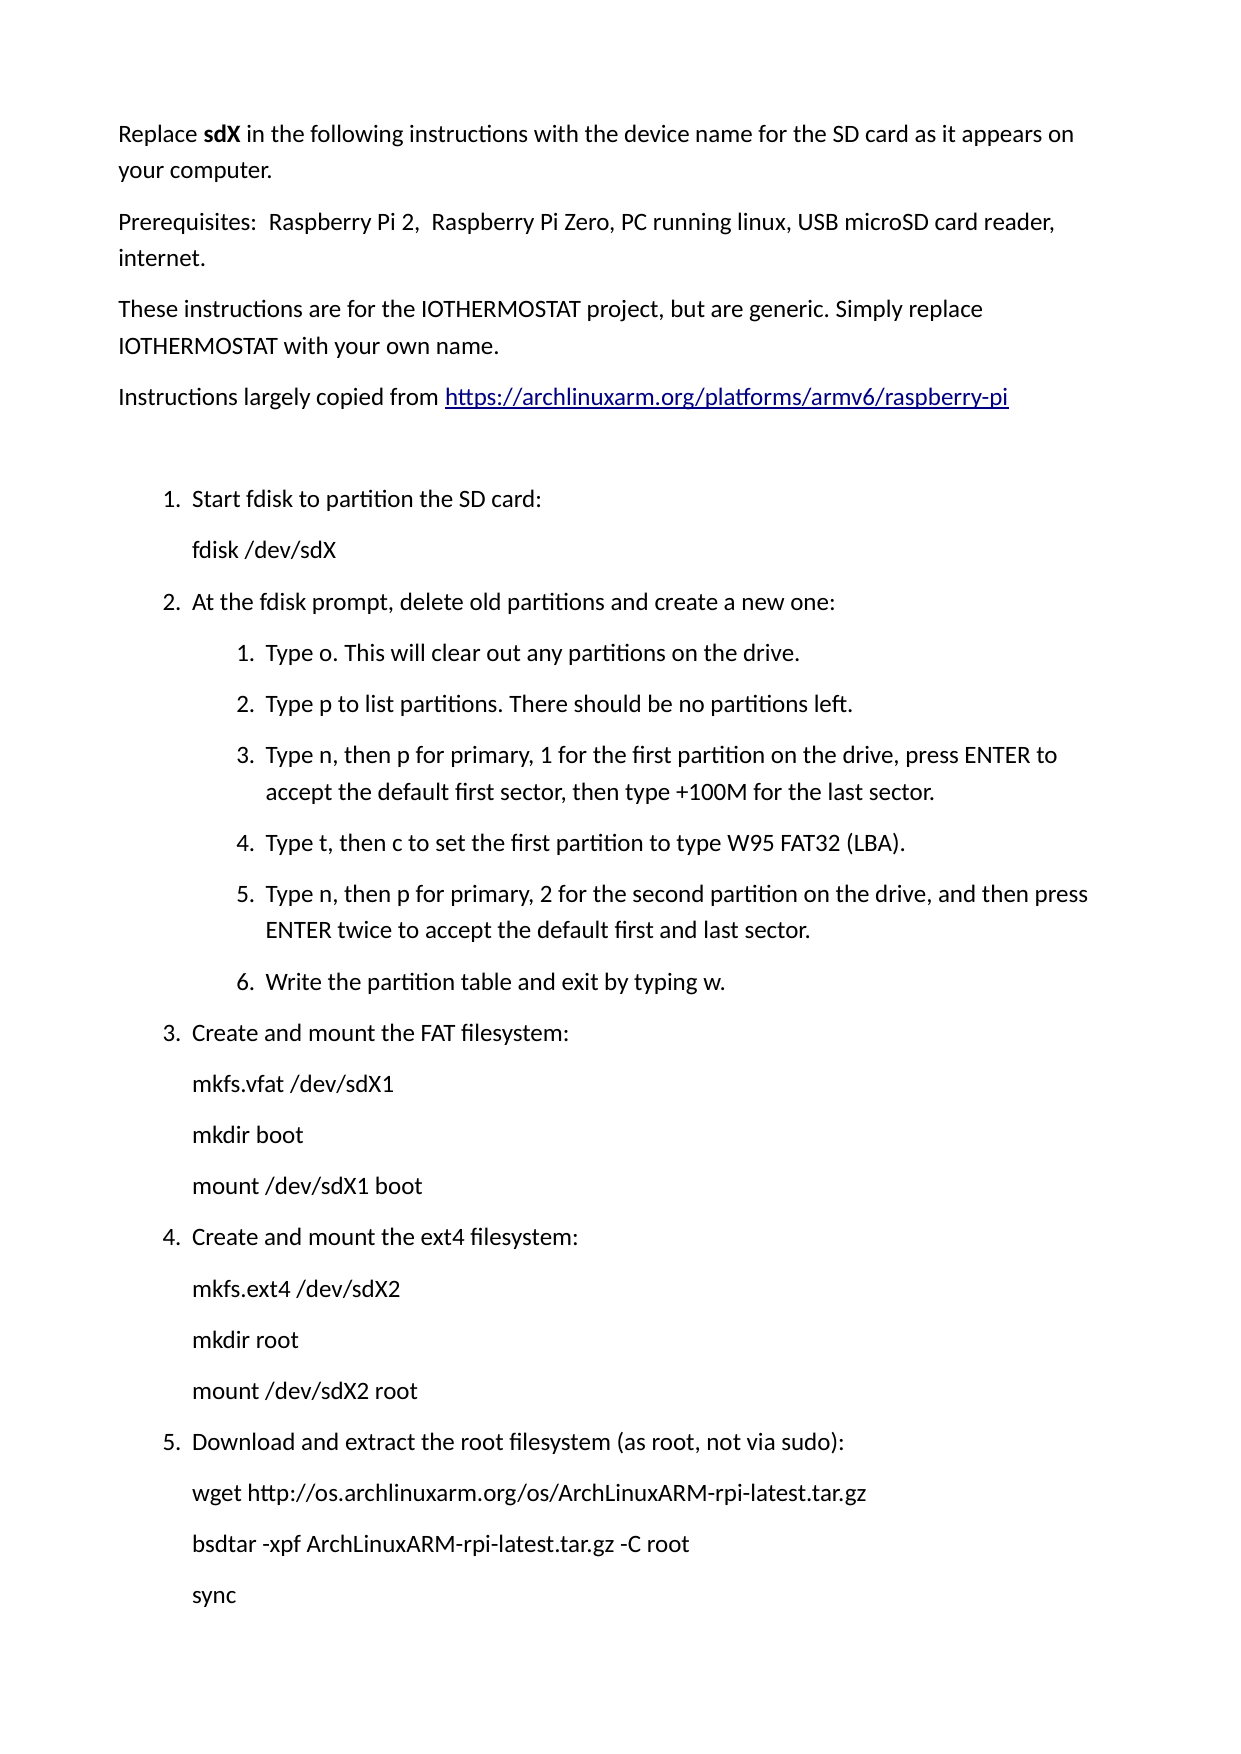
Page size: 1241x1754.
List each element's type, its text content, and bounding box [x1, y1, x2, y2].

list bsdtar -xpf ArchLinuxARM-rpi-latest.tar.gz -C root [162, 1528, 1122, 1559]
text These instructions are for the IOTHERMOSTAT project, but are generic. Simply replace IOTHERMOSTAT with your own name. [118, 293, 1122, 361]
list Type o. This will clear out any partitions on the drive. [236, 637, 1122, 667]
list sync [162, 1579, 1122, 1610]
list mkdir boot [162, 1119, 1122, 1150]
list mount /dev/sdX1 boot [162, 1170, 1122, 1201]
list Type n, then p for primary, 2 for the second partition on the drive, and then press ENTER twice to accept the default first and last sector. [236, 878, 1122, 945]
list mount /dev/sdX2 root [162, 1375, 1122, 1406]
list Type t, then c to set the first partition to type W95 FAT32 (LBA). [236, 827, 1122, 857]
list Type n, then p for primary, 1 for the first partition on the drive, press ENTER to accept the default first sector, then type +100M for the last sector. [236, 739, 1122, 806]
text Prerequisites: Raspberry Pi 2, Raspberry Pi Zero, PC running linux, USB microSD card reader, internet. [118, 206, 1122, 273]
text Replace sdX in the following instructions with the device name for the SD card as it appears on your computer. [118, 118, 1122, 185]
list Type p to list partitions. There should be no partitions left. [236, 688, 1122, 719]
list Create and mount the FAT filesystem: [162, 1017, 1122, 1047]
text Instructions largely copied from https://archlinuxarm.org/platforms/armv6/raspberry-pi [118, 381, 1122, 412]
list Start fdisk to partition the SD card: [162, 483, 1122, 514]
list mkdir root [162, 1324, 1122, 1354]
list Write the partition table and exit by typing w. [236, 966, 1122, 996]
list At the fdisk prompt, delete old partitions and create a new one: [162, 586, 1122, 616]
list Download and extract the root filesystem (as root, not via sudo): [162, 1426, 1122, 1457]
list Create and mount the ext4 filesystem: [162, 1222, 1122, 1252]
list mkfs.ext4 /dev/sdX2 [162, 1273, 1122, 1303]
list fdisk /dev/sdX [162, 535, 1122, 565]
list mkfs.vfat /dev/sdX1 [162, 1068, 1122, 1099]
list wget http://os.archlinuxarm.org/os/ArchLinuxARM-rpi-latest.tar.gz [162, 1477, 1122, 1508]
